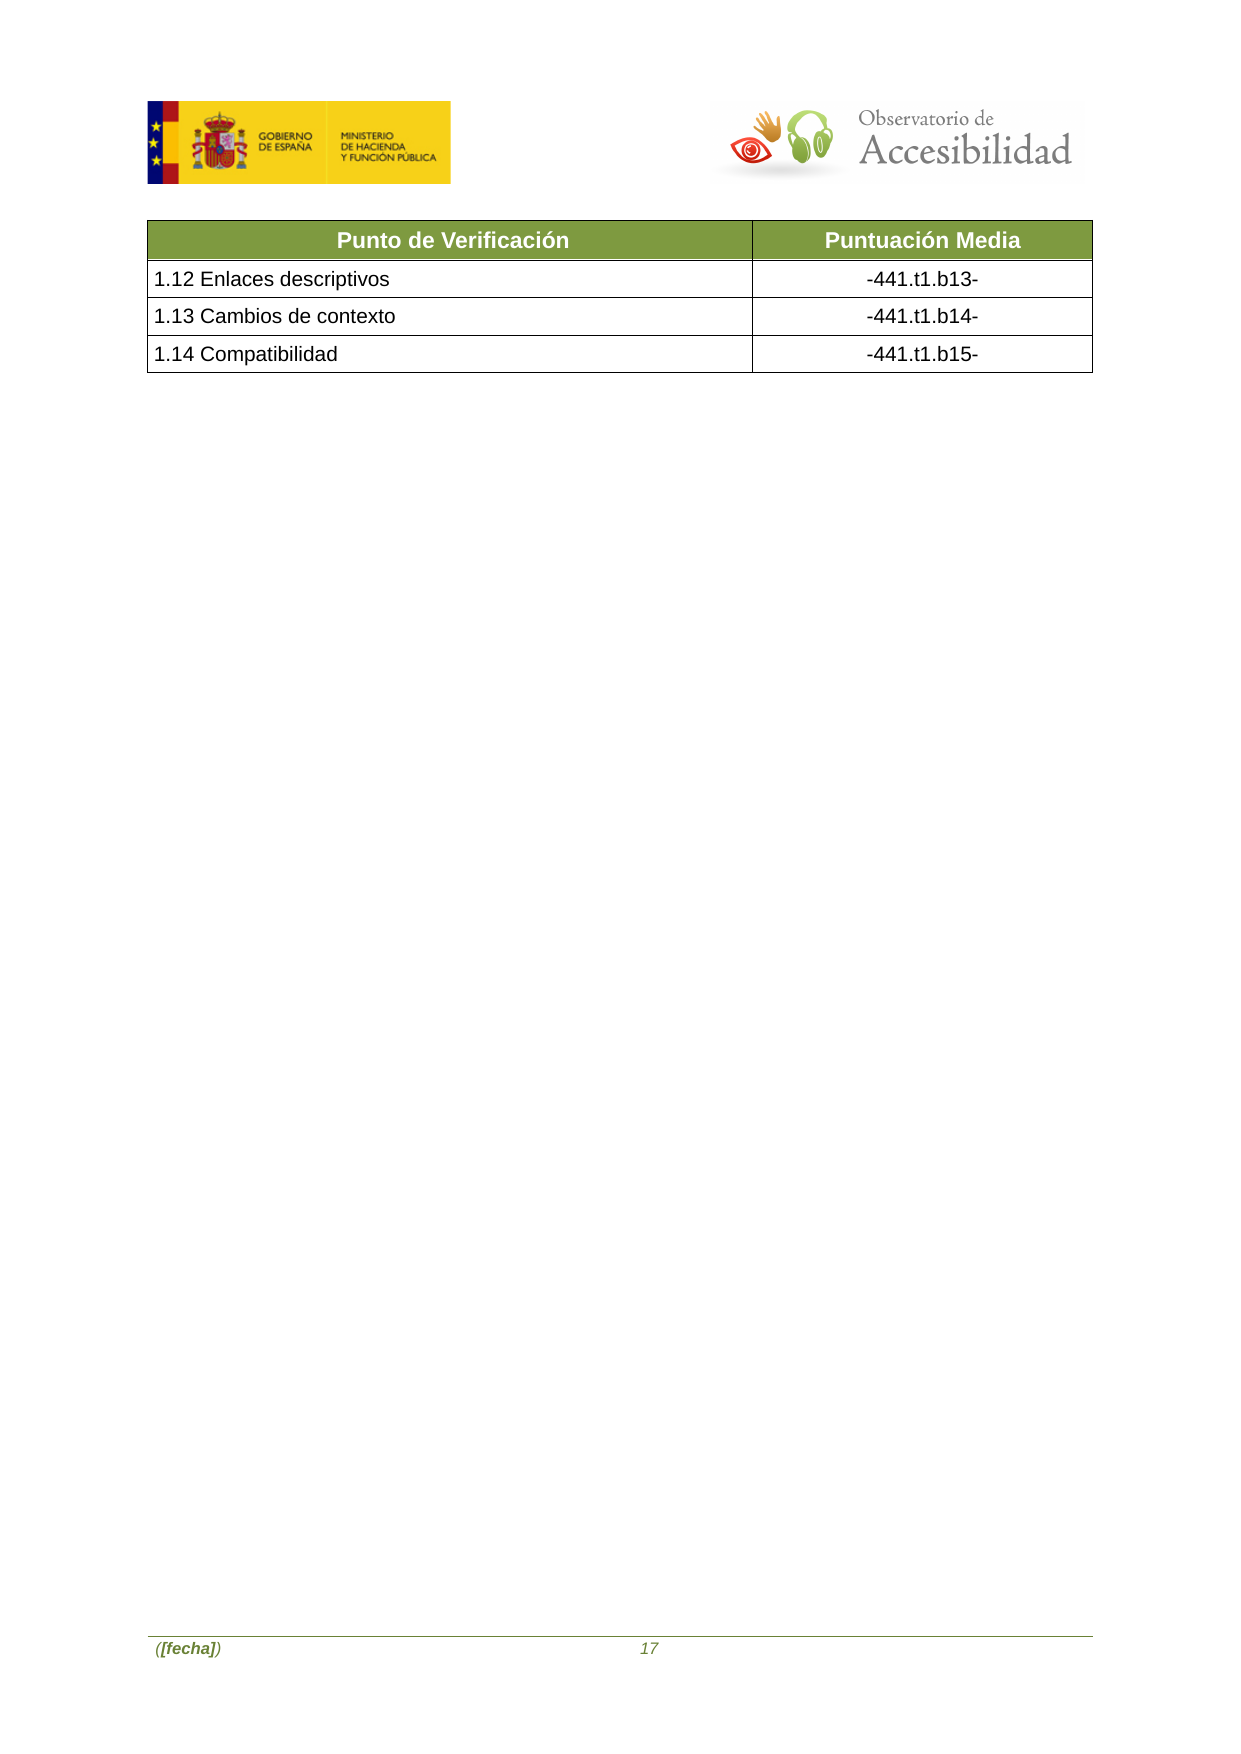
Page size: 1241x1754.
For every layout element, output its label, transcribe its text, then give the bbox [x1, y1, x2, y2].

table_header Punto de Verificación [148, 221, 752, 259]
picture [147, 101, 451, 184]
table_cell -441.t1.b14- [753, 298, 1092, 334]
table_cell -441.t1.b13- [753, 261, 1092, 297]
table_cell 1.13 Cambios de contexto [148, 298, 752, 334]
picture [710, 101, 1086, 184]
table_cell -441.t1.b15- [753, 336, 1092, 372]
table_cell 1.14 Compatibilidad [148, 336, 752, 372]
table_header Puntuación Media [753, 221, 1092, 259]
table_cell 1.12 Enlaces descriptivos [148, 261, 752, 297]
